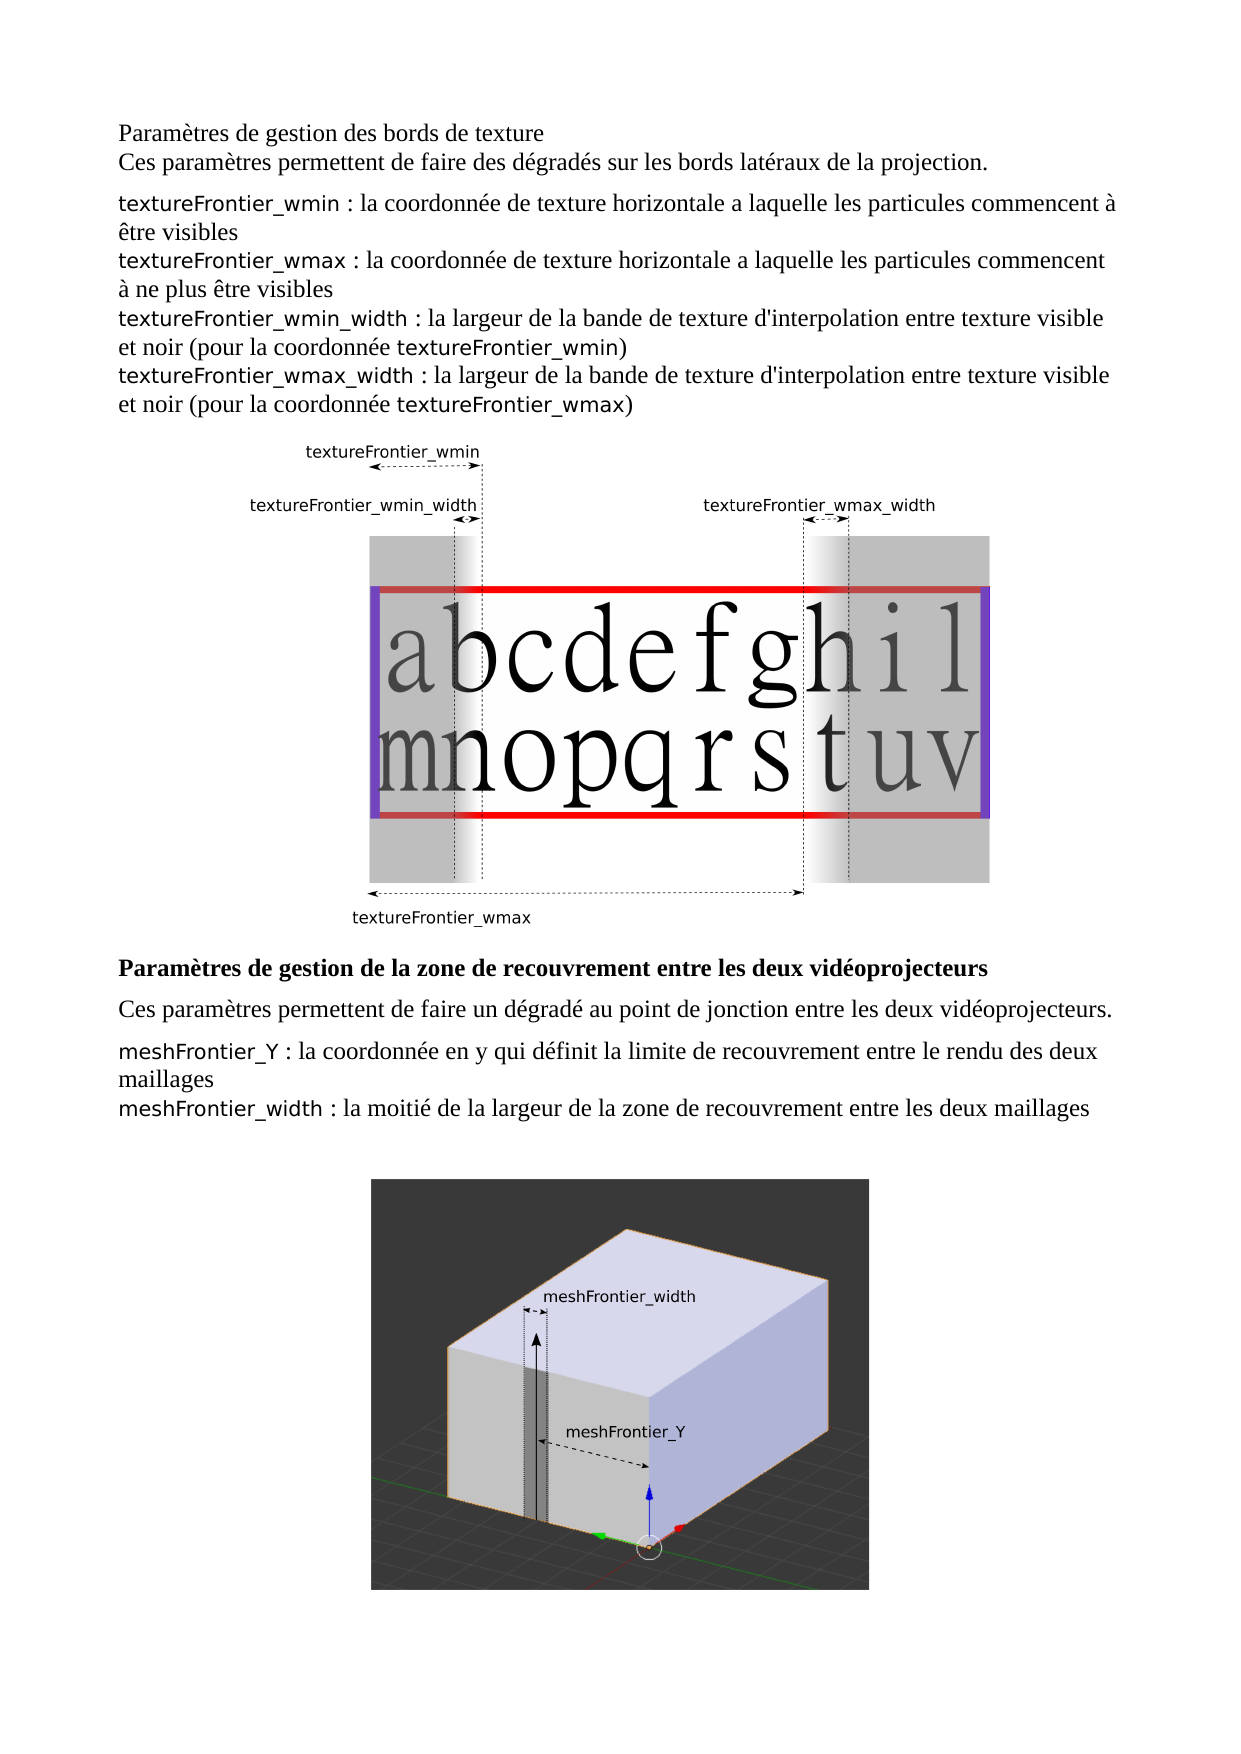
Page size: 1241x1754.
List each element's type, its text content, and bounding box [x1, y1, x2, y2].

text textureFrontier_wmax_width : la largeur de la bande de texture d'interpolation entre texture visible et noir (pour la coordonnée textureFrontier_wmax) [118, 361, 1122, 418]
text textureFrontier_wmin_width : la largeur de la bande de texture d'interpolation entre texture visible et noir (pour la coordonnée textureFrontier_wmin) [118, 303, 1122, 361]
text Paramètres de gestion de la zone de recouvrement entre les deux vidéoprojecteurs [118, 953, 1122, 982]
text textureFrontier_wmax : la coordonnée de texture horizontale a laquelle les particules commencent à ne plus être visibles [118, 246, 1122, 303]
text Ces paramètres permettent de faire un dégradé au point de jonction entre les deux vidéoprojecteurs. [118, 994, 1122, 1023]
text Paramètres de gestion des bords de texture [118, 118, 1122, 147]
picture [371, 1179, 870, 1590]
picture [250, 445, 990, 927]
text meshFrontier_width : la moitié de la largeur de la zone de recouvrement entre les deux maillages [118, 1093, 1122, 1122]
text textureFrontier_wmin : la coordonnée de texture horizontale a laquelle les particules commencent à être visibles [118, 188, 1122, 246]
text meshFrontier_Y : la coordonnée en y qui définit la limite de recouvrement entre le rendu des deux maillages [118, 1036, 1122, 1093]
text Ces paramètres permettent de faire des dégradés sur les bords latéraux de la projection. [118, 147, 1122, 176]
